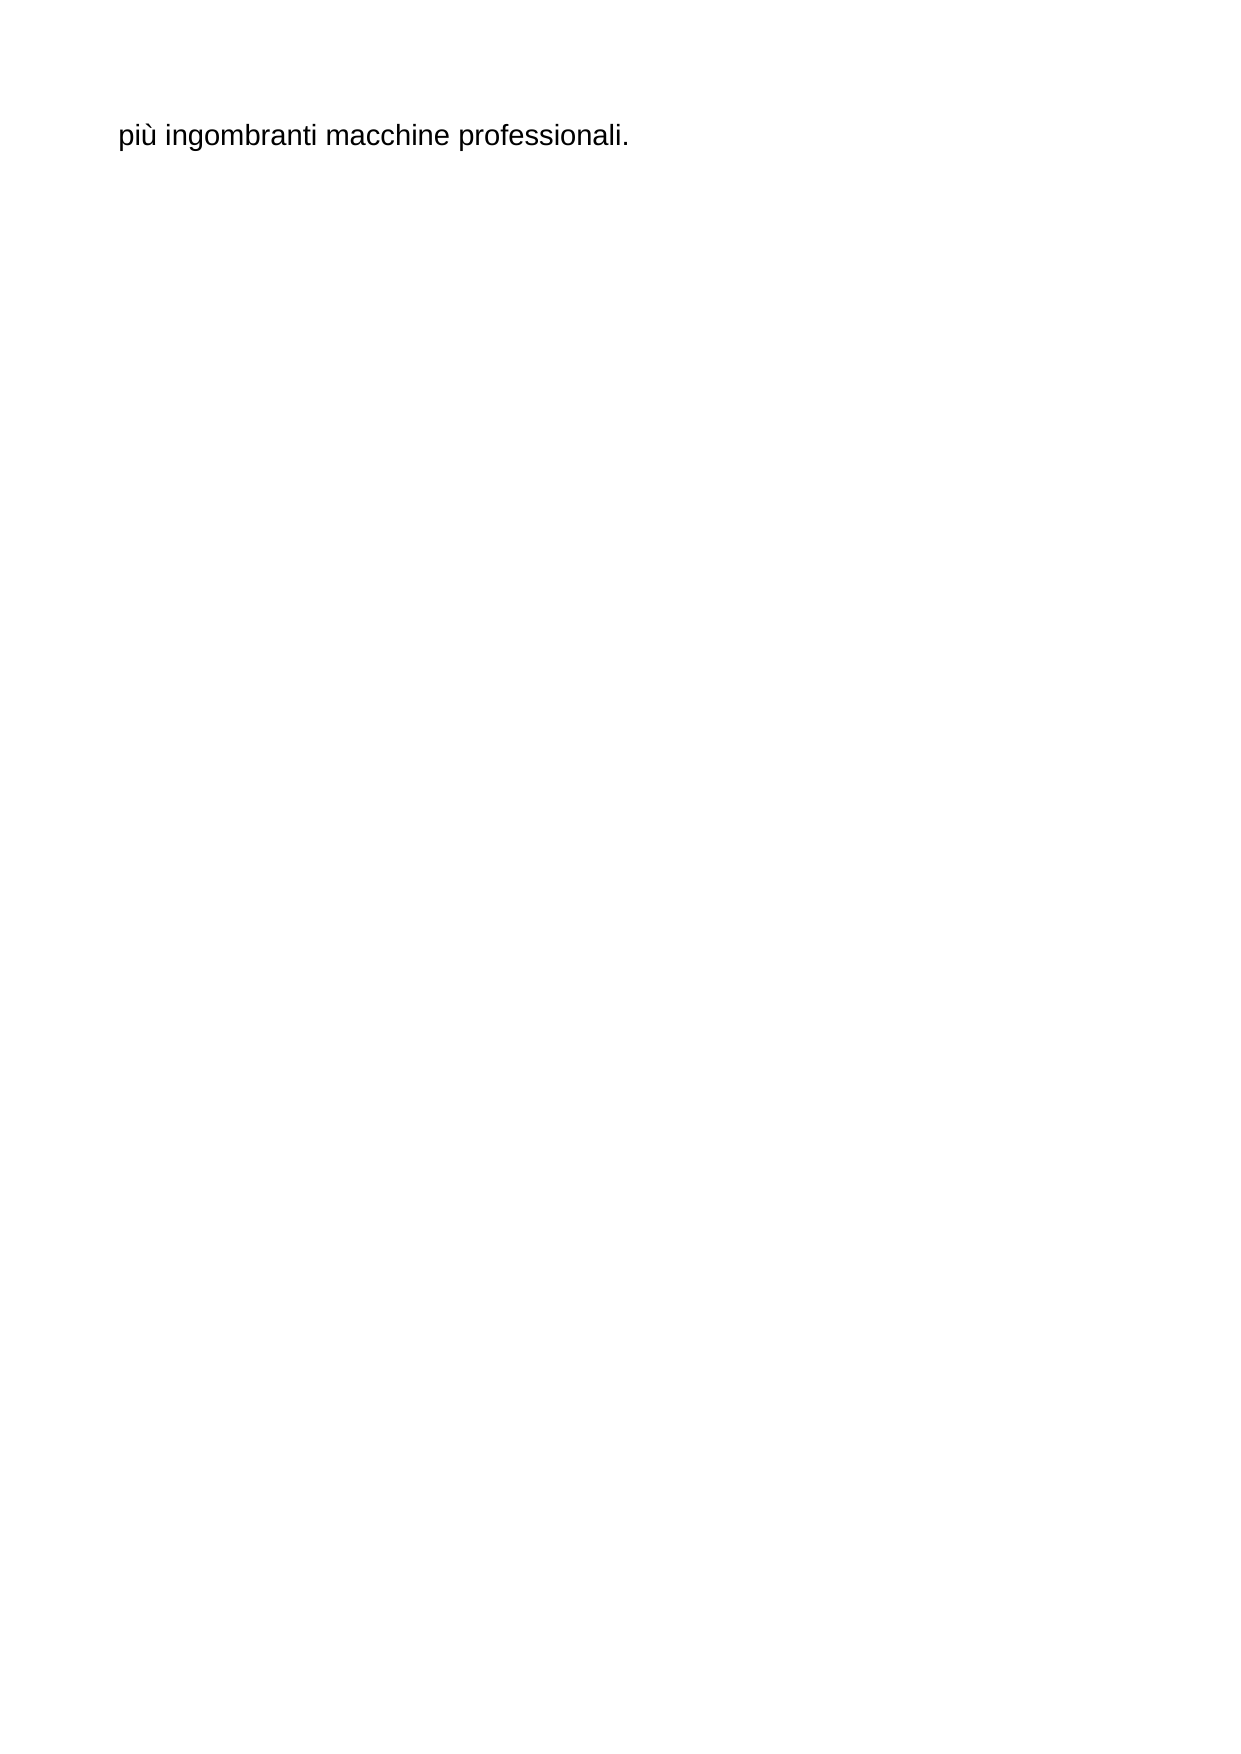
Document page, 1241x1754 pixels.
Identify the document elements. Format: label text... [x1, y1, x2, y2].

text più ingombranti macchine professionali. [118, 118, 1122, 152]
